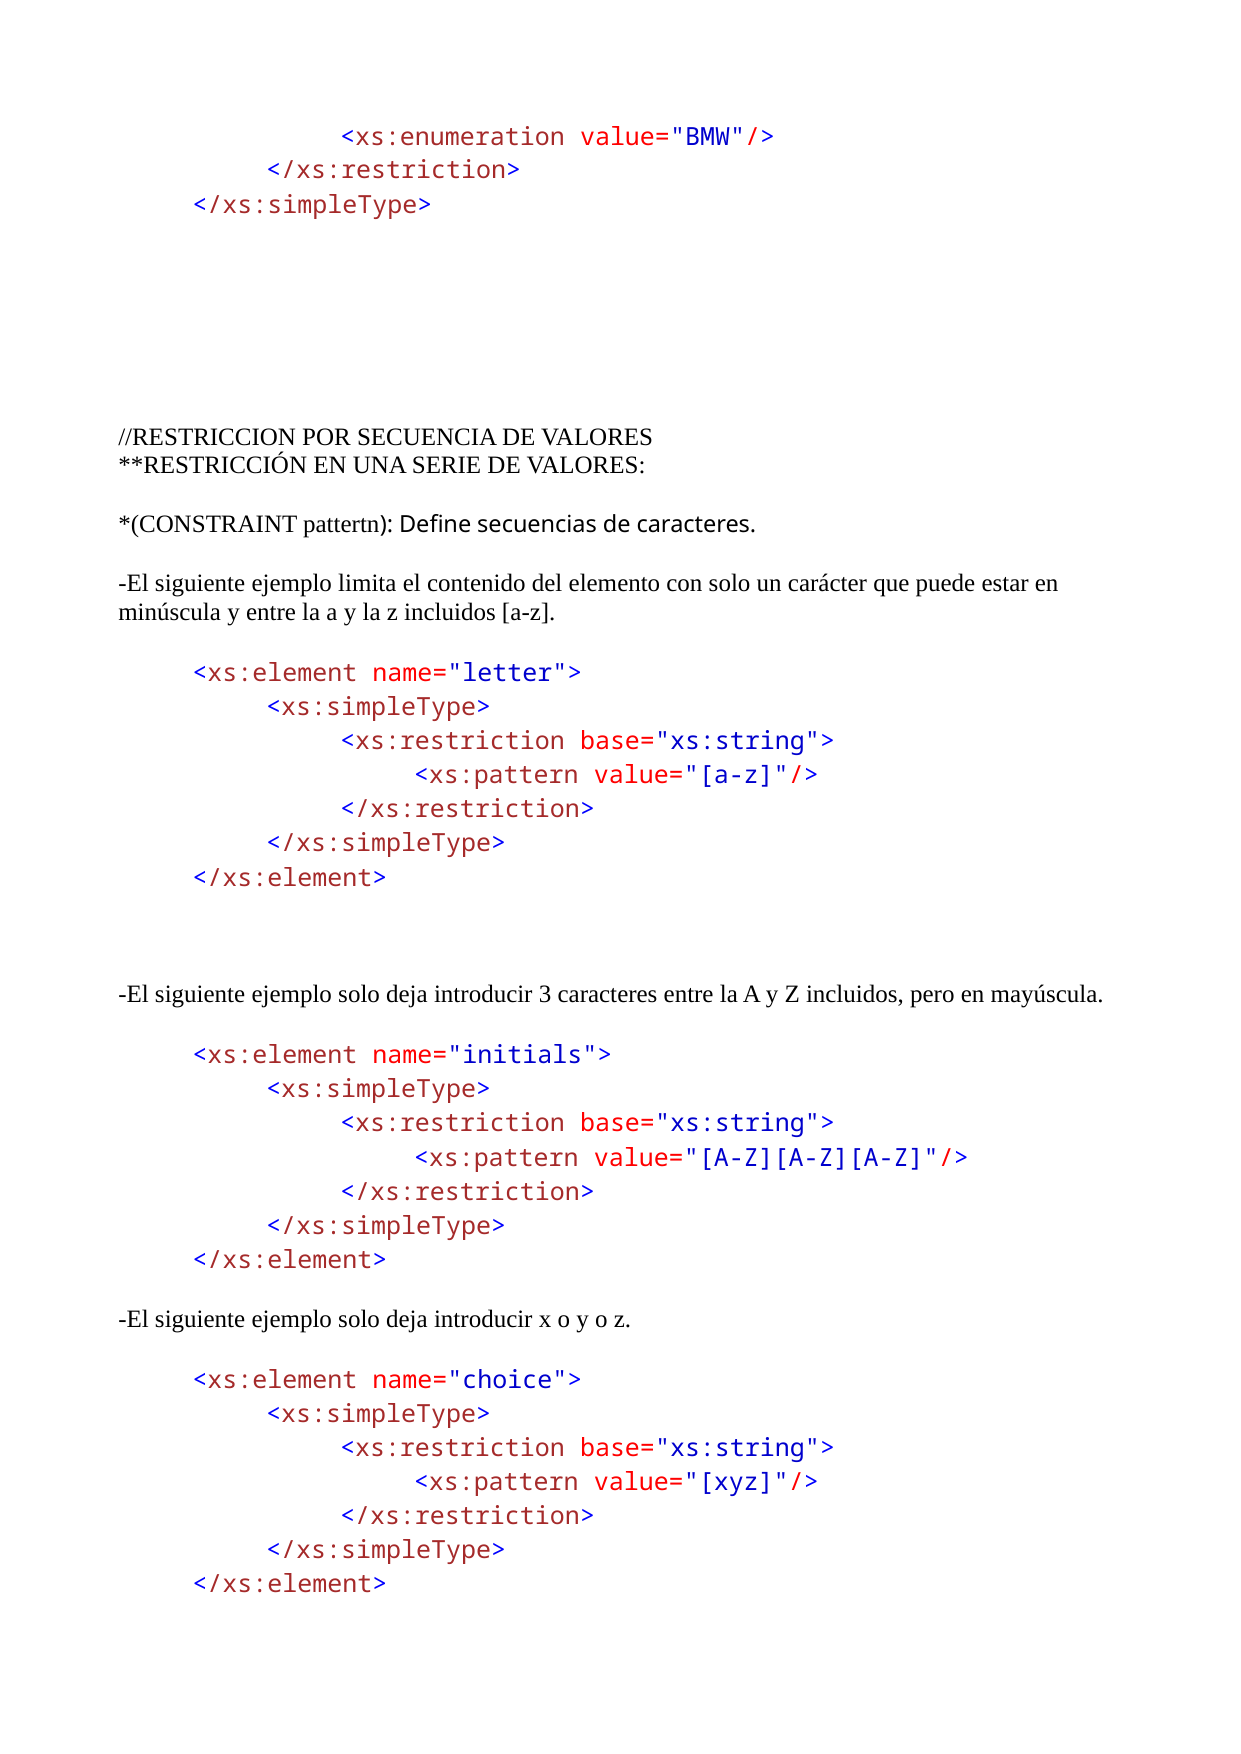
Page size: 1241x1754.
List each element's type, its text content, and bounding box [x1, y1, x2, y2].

text <xs:enumeration value="BMW"/> [118, 118, 1122, 152]
text <xs:element name="choice"> <xs:simpleType> <xs:restriction base="xs:string"> <xs:pattern value="[xyz]"/> </xs:restriction> </xs:simpleType> </xs:element> [118, 1362, 1122, 1600]
text <xs:element name="initials"> <xs:simpleType> <xs:restriction base="xs:string"> <xs:pattern value="[A-Z][A-Z][A-Z]"/> </xs:restriction> </xs:simpleType> </xs:element> [118, 1037, 1122, 1275]
text -El siguiente ejemplo solo deja introducir x o y o z. [118, 1304, 1122, 1333]
text -El siguiente ejemplo solo deja introducir 3 caracteres entre la A y Z incluidos, pero en mayúscula. [118, 979, 1122, 1008]
text -El siguiente ejemplo limita el contenido del elemento con solo un carácter que puede estar en minúscula y entre la a y la z incluidos [a-z]. [118, 568, 1122, 626]
text *(CONSTRAINT pattertn): Define secuencias de caracteres. [118, 508, 1122, 540]
text //RESTRICCION POR SECUENCIA DE VALORES [118, 422, 1122, 450]
text **RESTRICCIÓN EN UNA SERIE DE VALORES: [118, 450, 1122, 479]
text <xs:element name="letter"> <xs:simpleType> <xs:restriction base="xs:string"> <xs:pattern value="[a-z]"/> </xs:restriction> </xs:simpleType> </xs:element> [118, 655, 1122, 893]
text </xs:restriction> </xs:simpleType> [118, 152, 1122, 220]
